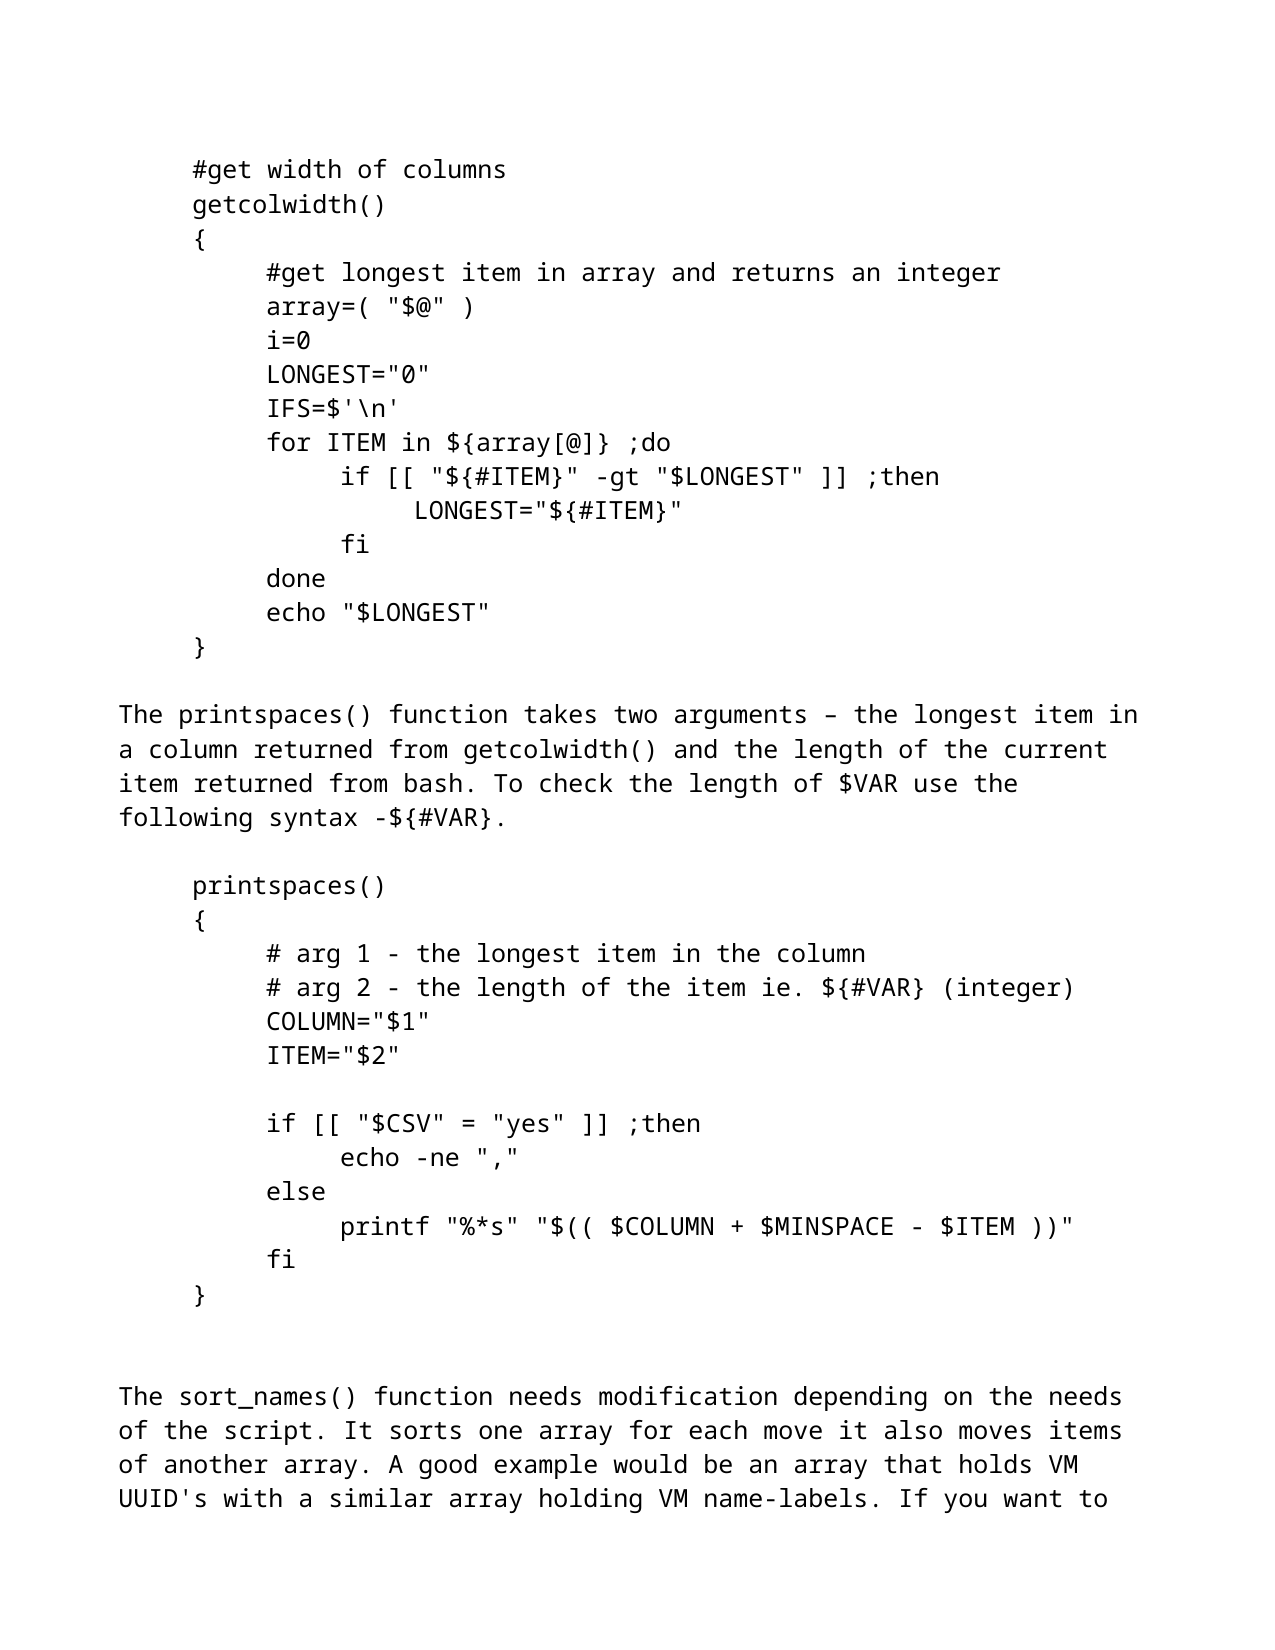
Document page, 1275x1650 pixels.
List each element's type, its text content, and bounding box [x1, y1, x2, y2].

text COLUMN="$1" [192, 1004, 1157, 1038]
text #get longest item in array and returns an integer [192, 254, 1157, 288]
text fi [192, 1242, 1157, 1276]
text The sort_names() function needs modification depending on the needs of the script. It sorts one array for each move it also moves items of another array. A good example would be an array that holds VM UUID's with a similar array holding VM name-labels. If you want to [118, 1378, 1157, 1515]
text done [192, 561, 1157, 595]
text LONGEST="0" [192, 357, 1157, 391]
text for ITEM in ${array[@]} ;do [192, 425, 1157, 459]
text } [192, 629, 1157, 663]
text getcolwidth() [192, 186, 1157, 220]
text array=( "$@" ) [192, 288, 1157, 322]
text { [192, 220, 1157, 254]
text if [[ "${#ITEM}" -gt "$LONGEST" ]] ;then [192, 459, 1157, 493]
text { [192, 902, 1157, 936]
text if [[ "$CSV" = "yes" ]] ;then [192, 1106, 1157, 1140]
text else [192, 1174, 1157, 1208]
text printf "%*s" "$(( $COLUMN + $MINSPACE - $ITEM ))" [192, 1208, 1157, 1242]
text IFS=$'\n' [192, 391, 1157, 425]
text echo "$LONGEST" [192, 595, 1157, 629]
text The printspaces() function takes two arguments – the longest item in a column returned from getcolwidth() and the length of the current item returned from bash. To check the length of $VAR use the following syntax -${#VAR}. [118, 697, 1157, 833]
text # arg 1 - the longest item in the column [192, 936, 1157, 970]
text printspaces() [192, 867, 1157, 902]
text ITEM="$2" [192, 1038, 1157, 1072]
text } [192, 1276, 1157, 1310]
text i=0 [192, 322, 1157, 357]
text LONGEST="${#ITEM}" [192, 493, 1157, 527]
text echo -ne "," [192, 1140, 1157, 1174]
text fi [192, 527, 1157, 561]
text # arg 2 - the length of the item ie. ${#VAR} (integer) [192, 970, 1157, 1004]
text #get width of columns [192, 152, 1157, 186]
